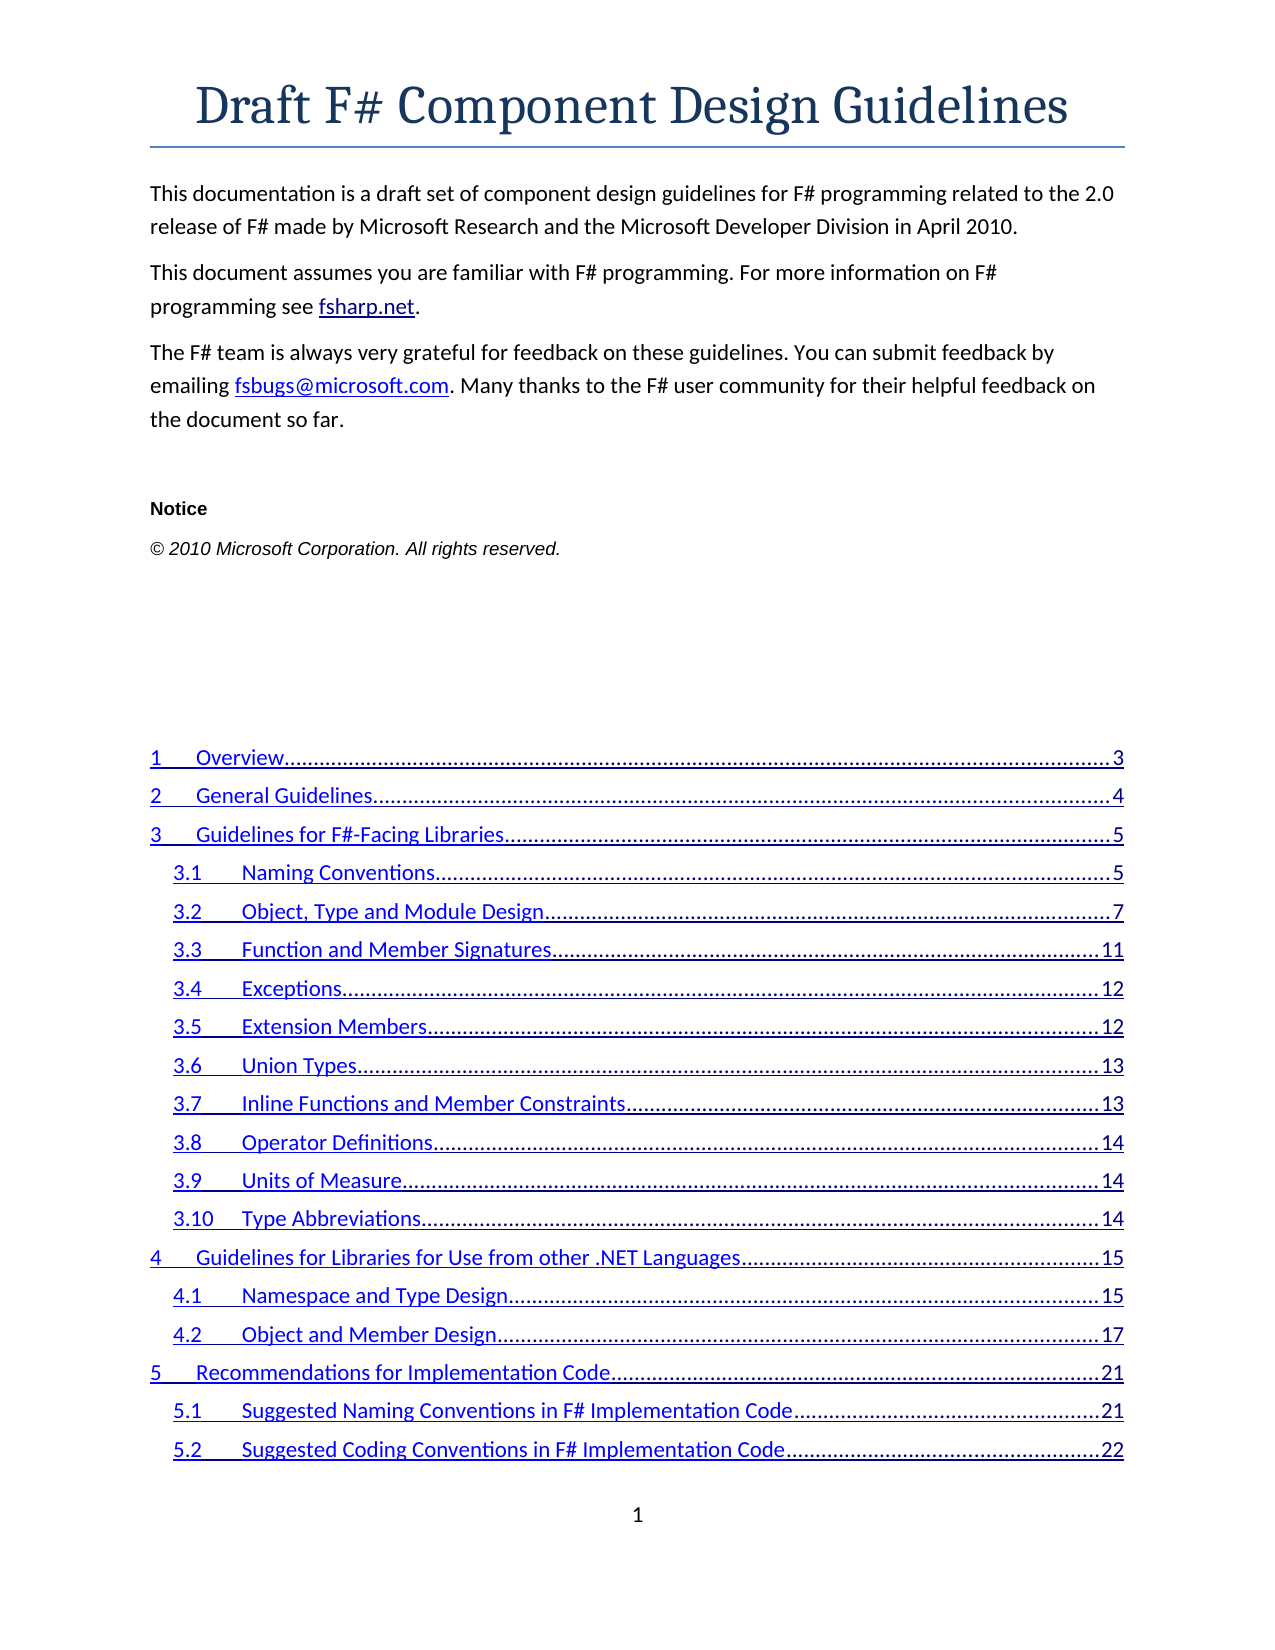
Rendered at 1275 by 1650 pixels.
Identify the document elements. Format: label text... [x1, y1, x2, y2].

text © 2010 Microsoft Corporation. All rights reserved. [150, 538, 1125, 559]
text 3.5 Extension Members 12 [173, 1012, 1125, 1040]
text 5 Recommendations for Implementation Code 21 [150, 1358, 1125, 1386]
text 3.3 Function and Member Signatures 11 [173, 935, 1125, 963]
text 3.7 Inline Functions and Member Constraints 13 [173, 1089, 1125, 1117]
text The F# team is always very grateful for feedback on these guidelines. You can submit feedback by emailing fsbugs@microsoft.com. Many thanks to the F# user community for their helpful feedback on the document so far. [150, 338, 1125, 433]
text 3.9 Units of Measure 14 [173, 1166, 1125, 1194]
title Draft F# Component Design Guidelines [150, 75, 1125, 146]
text 1 Overview 3 [150, 743, 1125, 771]
text This documentation is a draft set of component design guidelines for F# programming related to the 2.0 release of F# made by Microsoft Research and the Microsoft Developer Division in April 2010. [150, 179, 1125, 241]
text 2 General Guidelines 4 [150, 782, 1125, 810]
text This document assumes you are familiar with F# programming. For more information on F# programming see fsharp.net. [150, 258, 1125, 320]
text Notice [150, 497, 1125, 519]
text 5.2 Suggested Coding Conventions in F# Implementation Code 22 [173, 1435, 1125, 1463]
text 4.2 Object and Member Design 17 [173, 1320, 1125, 1348]
text 3.10 Type Abbreviations 14 [173, 1204, 1125, 1232]
text 3.4 Exceptions 12 [173, 974, 1125, 1002]
text 3.8 Operator Definitions 14 [173, 1128, 1125, 1156]
text 3 Guidelines for F#-Facing Libraries 5 [150, 820, 1125, 848]
text 5.1 Suggested Naming Conventions in F# Implementation Code 21 [173, 1397, 1125, 1425]
text 4.1 Namespace and Type Design 15 [173, 1281, 1125, 1309]
text 4 Guidelines for Libraries for Use from other .NET Languages 15 [150, 1243, 1125, 1271]
text 3.1 Naming Conventions 5 [173, 858, 1125, 887]
text 3.2 Object, Type and Module Design 7 [173, 897, 1125, 925]
text 3.6 Union Types 13 [173, 1051, 1125, 1079]
